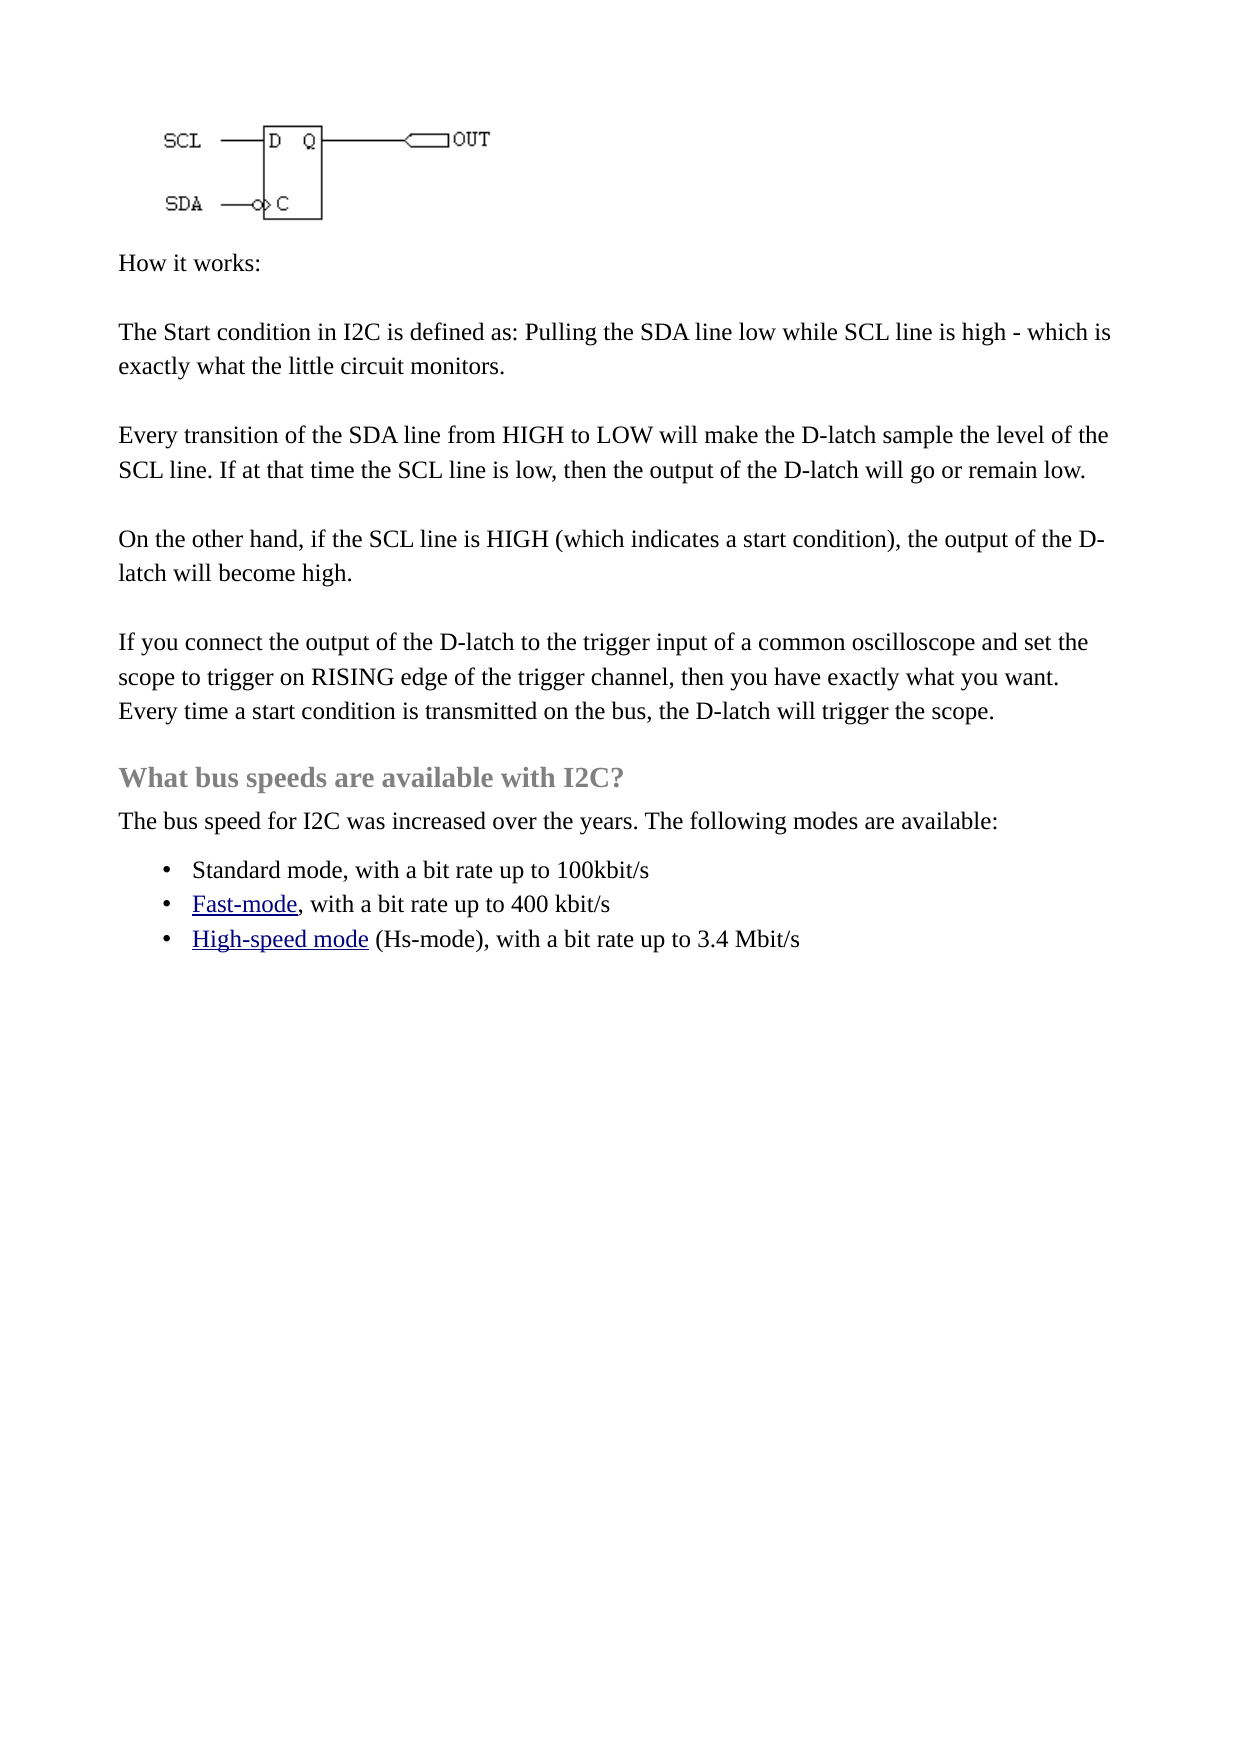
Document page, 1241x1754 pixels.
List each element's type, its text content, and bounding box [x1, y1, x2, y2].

text The bus speed for I2C was increased over the years. The following modes are available: [118, 806, 1122, 834]
text How it works: The Start condition in I2C is defined as: Pulling the SDA line low while SCL line is high - which is exactly what the little circuit monitors. Every transition of the SDA line from HIGH to LOW will make the D-latch sample the level of the SCL line. If at that time the SCL line is low, then the output of the D-latch will go or remain low. On the other hand, if the SCL line is HIGH (which indicates a start condition), the output of the D-latch will become high. If you connect the output of the D-latch to the trigger input of a common oscilloscope and set the scope to trigger on RISING edge of the trigger channel, then you have exactly what you want. Every time a start condition is transmitted on the bus, the D-latch will trigger the scope. [118, 248, 1122, 725]
list Fast-mode, with a bit rate up to 400 kbit/s [162, 889, 1122, 918]
picture [118, 118, 548, 228]
subtitle What bus speeds are available with I2C? [118, 760, 1122, 793]
list Standard mode, with a bit rate up to 100kbit/s [162, 855, 1122, 883]
list High-speed mode (Hs-mode), with a bit rate up to 3.4 Mbit/s [162, 924, 1122, 952]
